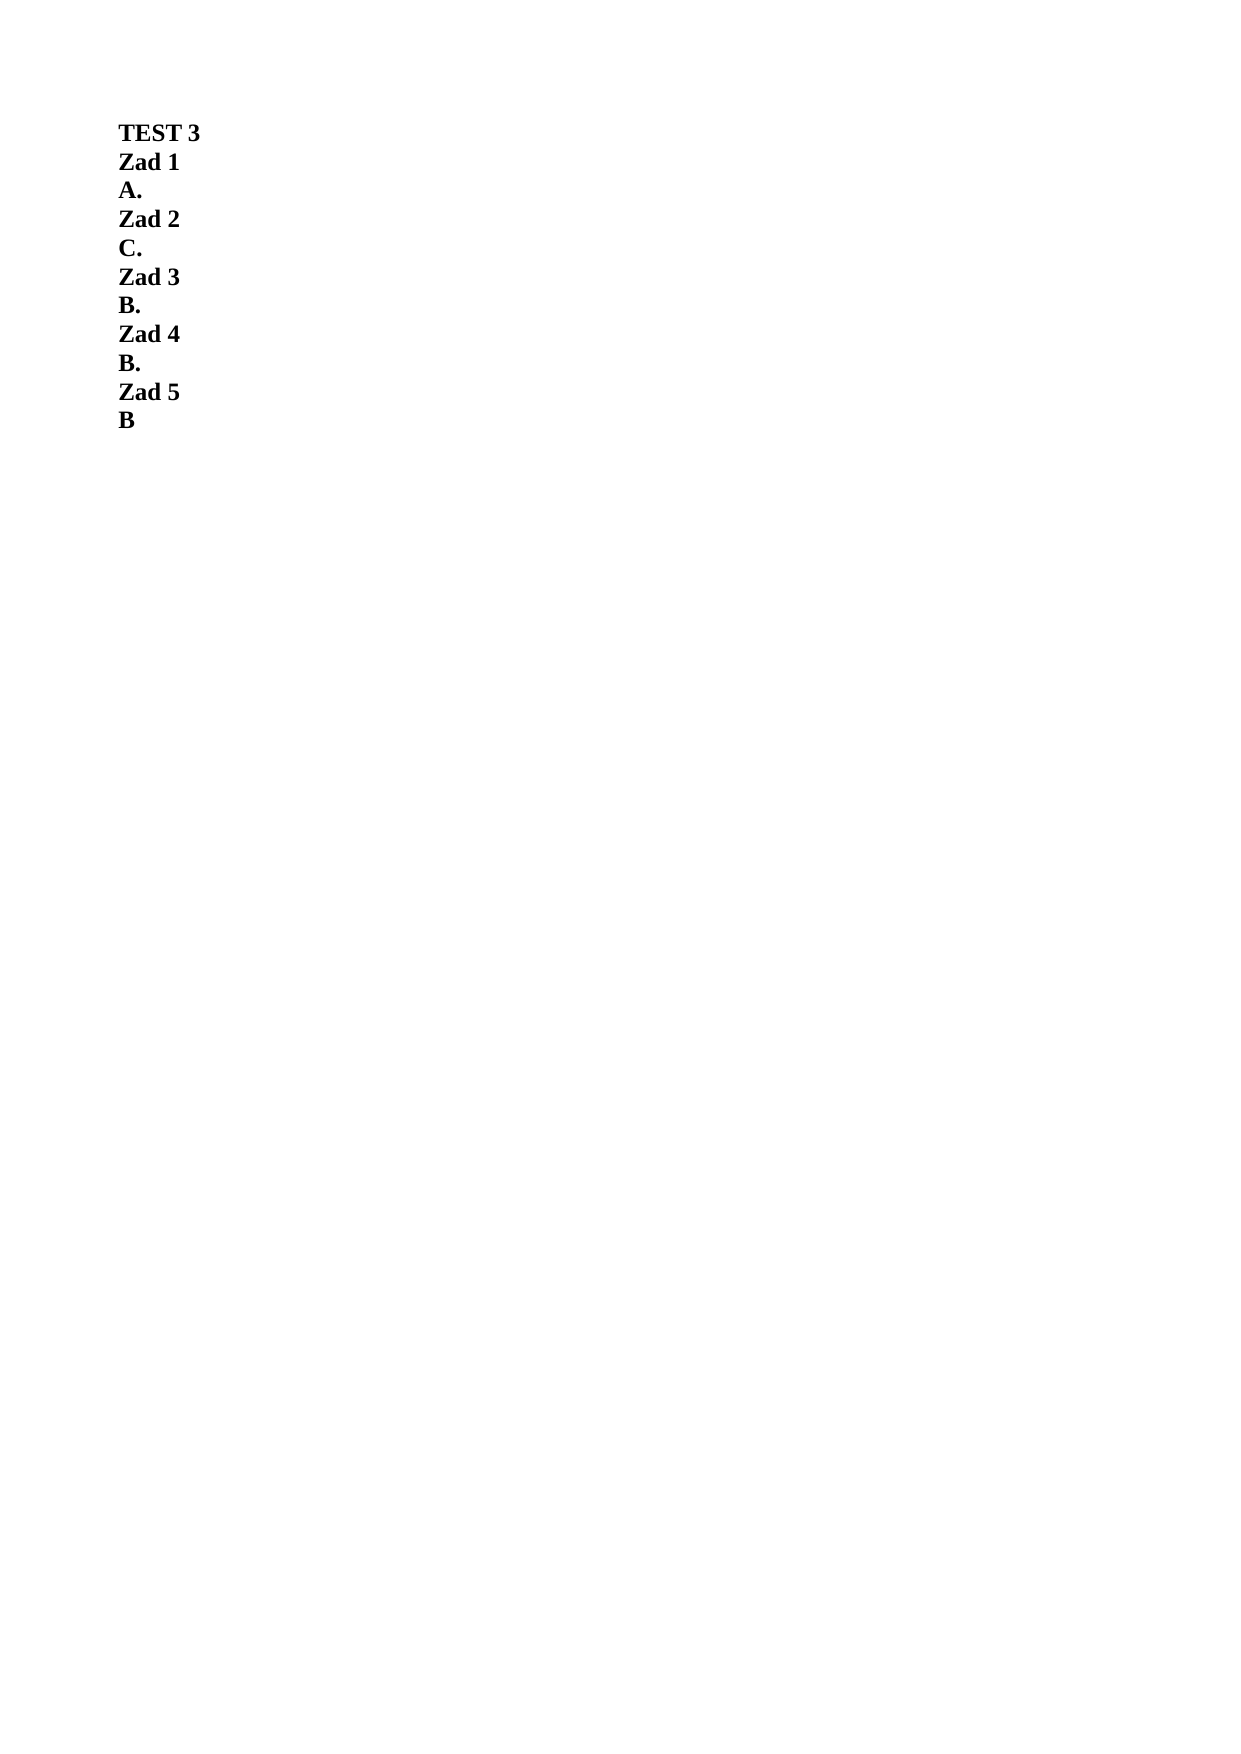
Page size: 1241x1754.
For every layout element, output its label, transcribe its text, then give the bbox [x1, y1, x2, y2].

text Zad 3 [118, 262, 1122, 291]
text Zad 5 [118, 377, 1122, 406]
text C. [118, 233, 1122, 262]
text Zad 1 [118, 147, 1122, 176]
text B. [118, 348, 1122, 377]
text B [118, 406, 1122, 434]
text B. [118, 291, 1122, 319]
text TEST 3 [118, 118, 1122, 147]
text A. [118, 176, 1122, 204]
text Zad 2 [118, 204, 1122, 233]
text Zad 4 [118, 319, 1122, 348]
